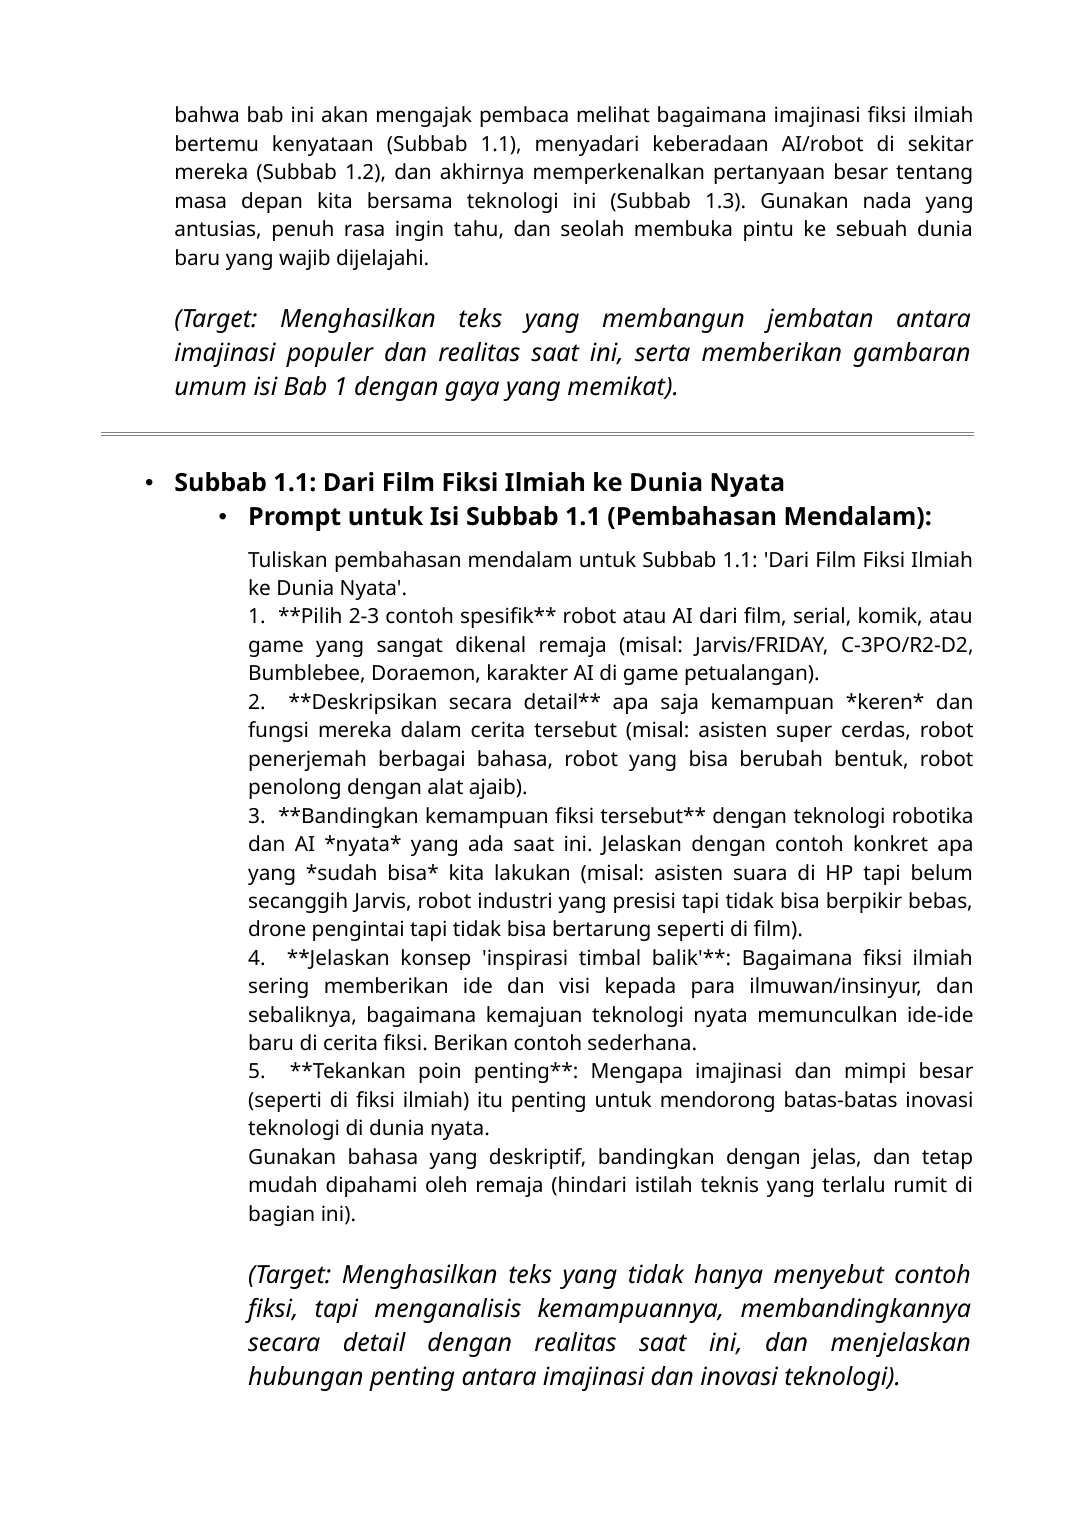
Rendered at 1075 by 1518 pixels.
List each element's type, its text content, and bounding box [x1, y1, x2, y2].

list bahwa bab ini akan mengajak pembaca melihat bagaimana imajinasi fiksi ilmiah bertemu kenyataan (Subbab 1.1), menyadari keberadaan AI/robot di sekitar mereka (Subbab 1.2), dan akhirnya memperkenalkan pertanyaan besar tentang masa depan kita bersama teknologi ini (Subbab 1.3). Gunakan nada yang antusias, penuh rasa ingin tahu, dan seolah membuka pintu ke sebuah dunia baru yang wajib dijelajahi. [145, 101, 974, 271]
list 3. **Bandingkan kemampuan fiksi tersebut** dengan teknologi robotika dan AI *nyata* yang ada saat ini. Jelaskan dengan contoh konkret apa yang *sudah bisa* kita lakukan (misal: asisten suara di HP tapi belum secanggih Jarvis, robot industri yang presisi tapi tidak bisa berpikir bebas, drone pengintai tapi tidak bisa bertarung seperti di film). [218, 801, 974, 943]
list Gunakan bahasa yang deskriptif, bandingkan dengan jelas, dan tetap mudah dipahami oleh remaja (hindari istilah teknis yang terlalu rumit di bagian ini). [218, 1142, 974, 1227]
list Subbab 1.1: Dari Film Fiksi Ilmiah ke Dunia Nyata [145, 464, 974, 498]
list Prompt untuk Isi Subbab 1.1 (Pembahasan Mendalam): [218, 498, 974, 532]
list Tuliskan pembahasan mendalam untuk Subbab 1.1: 'Dari Film Fiksi Ilmiah ke Dunia Nyata'. [218, 545, 974, 602]
list 1. **Pilih 2-3 contoh spesifik** robot atau AI dari film, serial, komik, atau game yang sangat dikenal remaja (misal: Jarvis/FRIDAY, C-3PO/R2-D2, Bumblebee, Doraemon, karakter AI di game petualangan). [218, 602, 974, 687]
list 2. **Deskripsikan secara detail** apa saja kemampuan *keren* dan fungsi mereka dalam cerita tersebut (misal: asisten super cerdas, robot penerjemah berbagai bahasa, robot yang bisa berubah bentuk, robot penolong dengan alat ajaib). [218, 687, 974, 801]
list (Target: Menghasilkan teks yang tidak hanya menyebut contoh fiksi, tapi menganalisis kemampuannya, membandingkannya secara detail dengan realitas saat ini, dan menjelaskan hubungan penting antara imajinasi dan inovasi teknologi). [218, 1257, 974, 1393]
list 4. **Jelaskan konsep 'inspirasi timbal balik'**: Bagaimana fiksi ilmiah sering memberikan ide dan visi kepada para ilmuwan/insinyur, dan sebaliknya, bagaimana kemajuan teknologi nyata memunculkan ide-ide baru di cerita fiksi. Berikan contoh sederhana. [218, 943, 974, 1057]
list (Target: Menghasilkan teks yang membangun jembatan antara imajinasi populer dan realitas saat ini, serta memberikan gambaran umum isi Bab 1 dengan gaya yang memikat). [145, 301, 974, 403]
list 5. **Tekankan poin penting**: Mengapa imajinasi dan mimpi besar (seperti di fiksi ilmiah) itu penting untuk mendorong batas-batas inovasi teknologi di dunia nyata. [218, 1057, 974, 1142]
